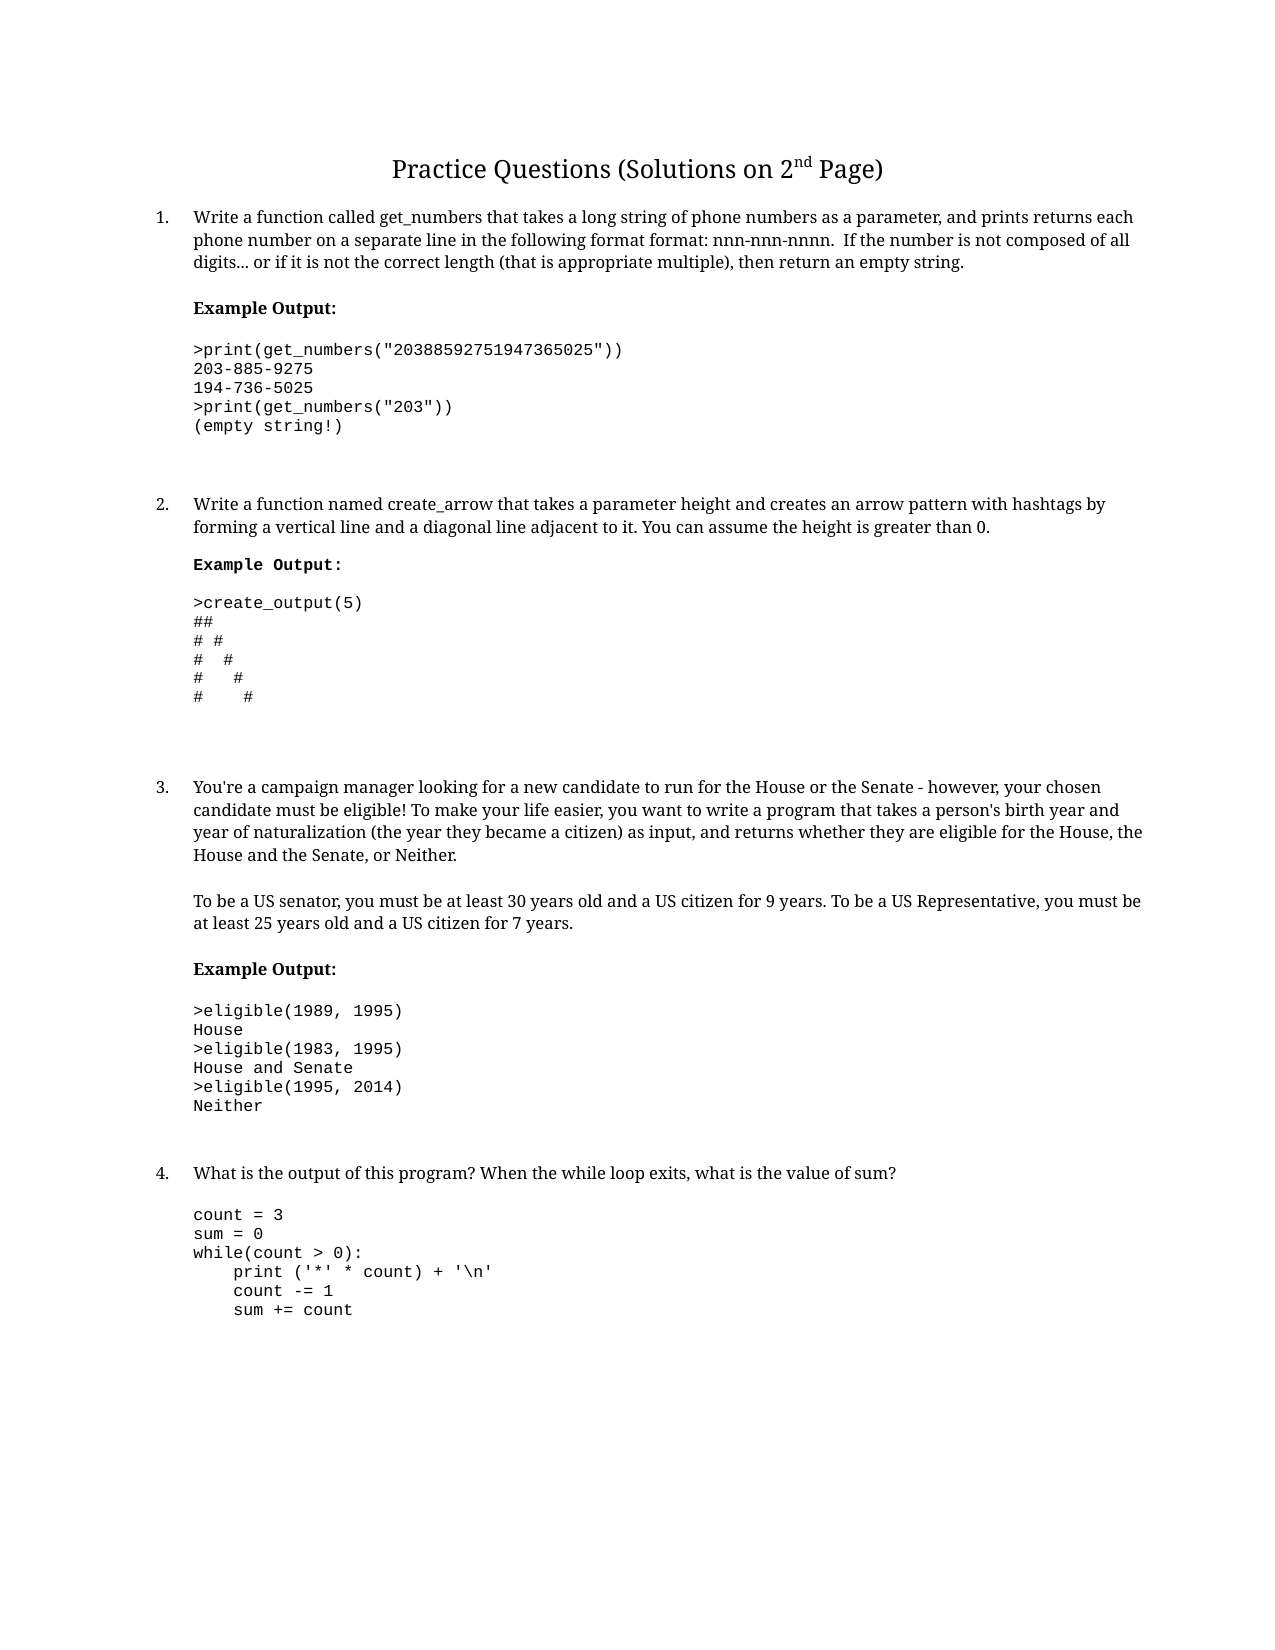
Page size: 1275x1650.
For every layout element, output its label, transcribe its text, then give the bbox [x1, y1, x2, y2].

list Write a function named create_arrow that takes a parameter height and creates an arrow pattern with hashtags by forming a vertical line and a diagonal line adjacent to it. You can assume the height is greater than 0. [156, 492, 1157, 538]
list 194-736-5025 [156, 379, 1157, 398]
list House [156, 1022, 1157, 1041]
list ## [156, 613, 1157, 632]
list (empty string!) [156, 417, 1157, 492]
list sum += count [156, 1301, 1157, 1320]
list # # [156, 689, 1157, 708]
list >eligible(1983, 1995) [156, 1041, 1157, 1059]
list # # [156, 632, 1157, 651]
list >eligible(1989, 1995) [156, 1003, 1157, 1022]
list >print(get_numbers("203")) [156, 398, 1157, 417]
list >eligible(1995, 2014) [156, 1078, 1157, 1097]
list House and Senate [156, 1059, 1157, 1078]
list What is the output of this program? When the while loop exits, what is the value of sum? [156, 1161, 1157, 1184]
list count -= 1 [156, 1282, 1157, 1301]
text Practice Questions (Solutions on 2nd Page) [118, 152, 1157, 186]
list >create_output(5) [156, 594, 1157, 613]
list Example Output: [156, 957, 1157, 1003]
list # # [156, 670, 1157, 689]
list You're a campaign manager looking for a new candidate to run for the House or the Senate - however, your chosen candidate must be eligible! To make your life easier, you want to write a program that takes a person's birth year and year of naturalization (the year they became a citizen) as input, and returns whether they are eligible for the House, the House and the Senate, or Neither. [156, 776, 1157, 867]
list Example Output: [156, 557, 1157, 594]
list sum = 0 [156, 1226, 1157, 1244]
list count = 3 [156, 1207, 1157, 1226]
list Neither [156, 1097, 1157, 1116]
list Write a function called get_numbers that takes a long string of phone numbers as a parameter, and prints returns each phone number on a separate line in the following format format: nnn-nnn-nnnn. If the number is not composed of all digits... or if it is not the correct length (that is appropriate multiple), then return an empty string. [156, 205, 1157, 273]
list # # [156, 651, 1157, 670]
list while(count > 0): [156, 1244, 1157, 1263]
list print ('*' * count) + '\n' [156, 1263, 1157, 1282]
list 203-885-9275 [156, 361, 1157, 379]
list To be a US senator, you must be at least 30 years old and a US citizen for 9 years. To be a US Representative, you must be at least 25 years old and a US citizen for 7 years. [156, 889, 1157, 935]
list >print(get_numbers("20388592751947365025")) [156, 342, 1157, 361]
list Example Output: [156, 296, 1157, 342]
